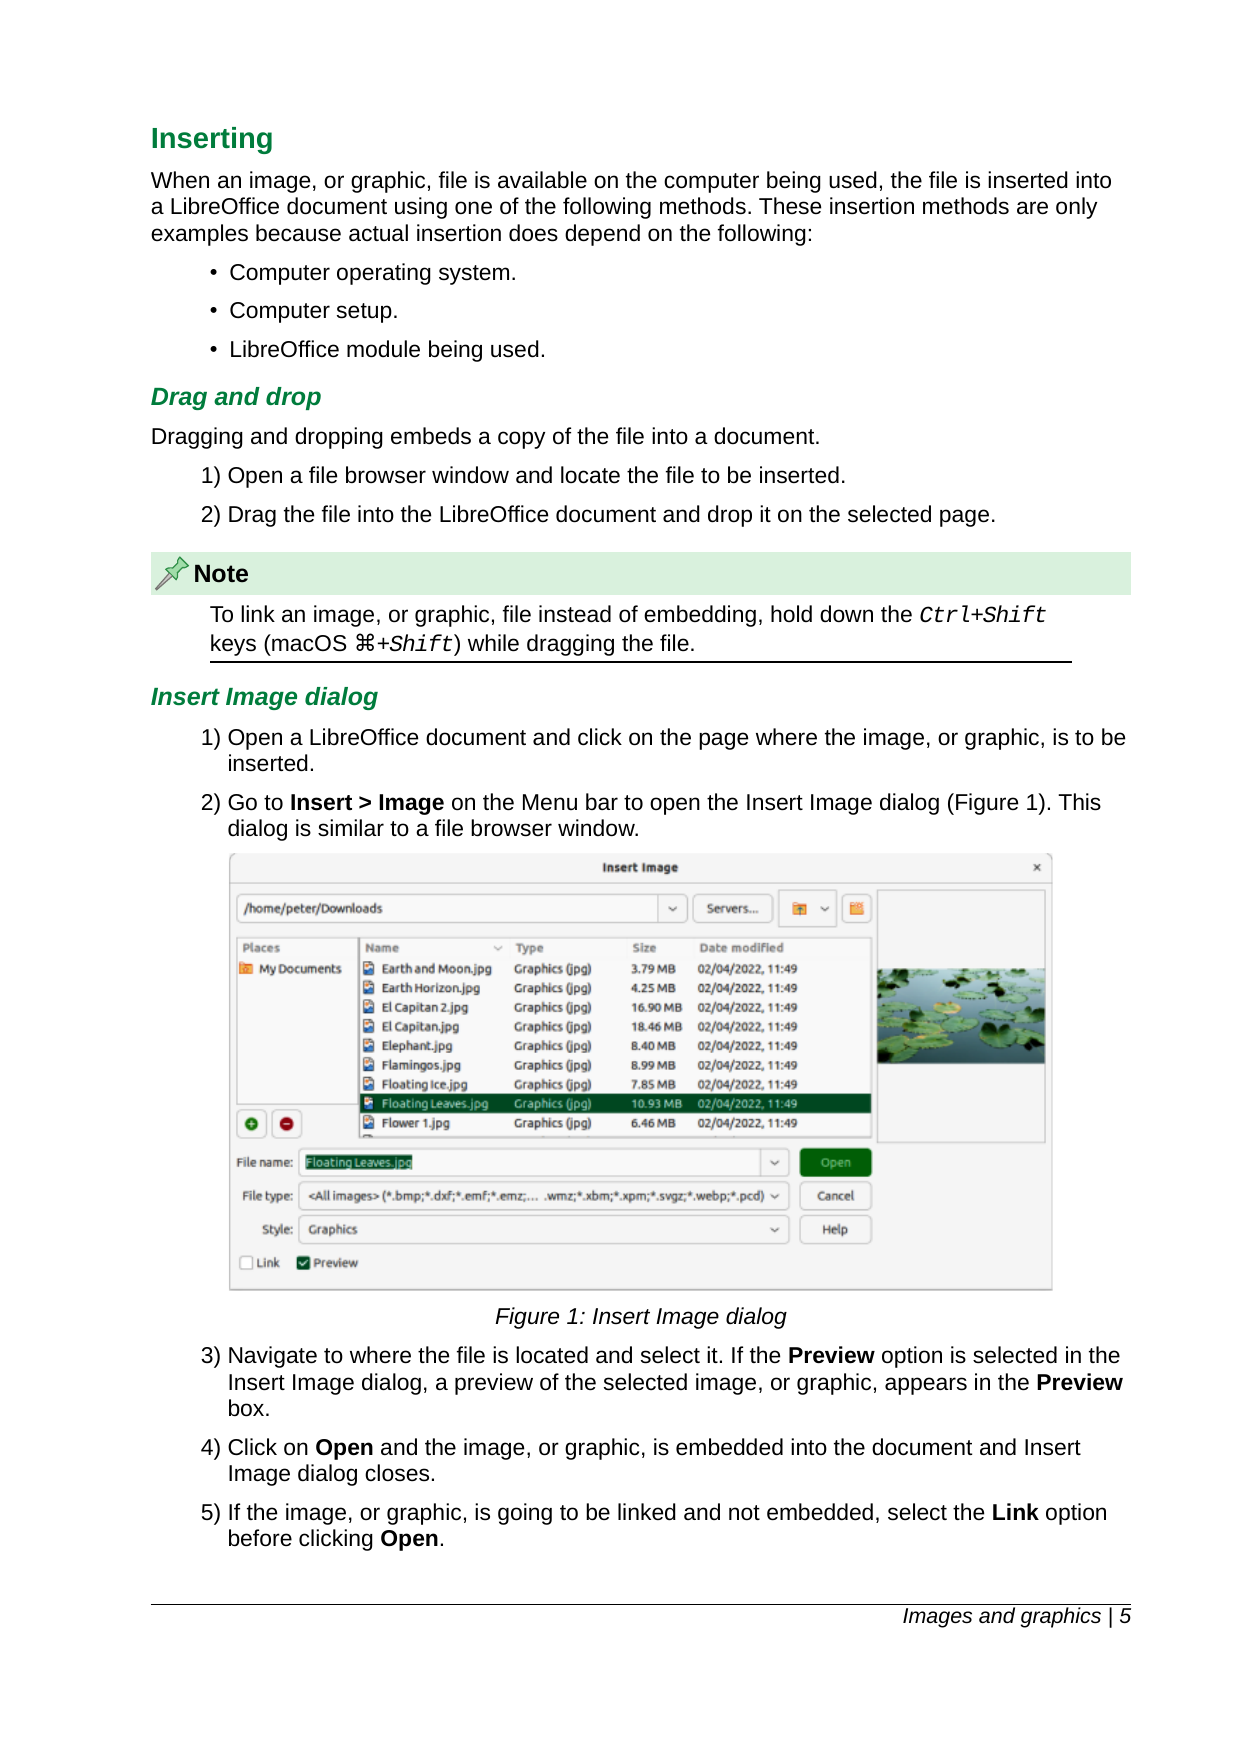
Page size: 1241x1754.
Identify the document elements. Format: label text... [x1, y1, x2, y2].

list When an image, or graphic, file is available on the computer being used, the file is inserted into a LibreOffice document using one of the following methods. These insertion methods are only examples because actual insertion does depend on the following: [151, 167, 1131, 246]
list Navigate to where the file is located and select it. If the Preview option is selected in the Insert Image dialog, a preview of the selected image, or graphic, appears in the Preview box. [227, 1342, 1131, 1421]
subtitle Inserting [151, 121, 1131, 154]
list If the image, or graphic, is going to be linked and not embedded, select the Link option before clicking Open. [227, 1499, 1131, 1552]
picture [228, 853, 1053, 1291]
subtitle Drag and drop [151, 382, 1131, 411]
text Figure 1: Insert Image dialog [229, 1303, 1053, 1330]
list Computer operating system. [209, 258, 1131, 285]
list LibreOffice module being used. [209, 336, 1131, 363]
subtitle Insert Image dialog [151, 682, 1131, 711]
list Drag the file into the LibreOffice document and drop it on the selected page. [227, 501, 1131, 527]
list Open a file browser window and locate the file to be inserted. [227, 462, 1131, 488]
text To link an image, or graphic, file instead of embedding, hold down the Ctrl+Shift keys (macOS ⌘+Shift) while dragging the file. [209, 601, 1072, 663]
list Computer setup. [209, 297, 1131, 324]
subtitle Note [151, 552, 1131, 595]
list Open a LibreOffice document and click on the page where the image, or graphic, is to be inserted. [227, 723, 1131, 776]
list Click on Open and the image, or graphic, is embedded into the document and Insert Image dialog closes. [227, 1434, 1131, 1486]
list Dragging and dropping embeds a copy of the file into a document. [151, 423, 1131, 449]
list Go to Insert > Image on the Menu bar to open the Insert Image dialog (Figure 1). This dialog is similar to a file browser window. [227, 789, 1131, 841]
